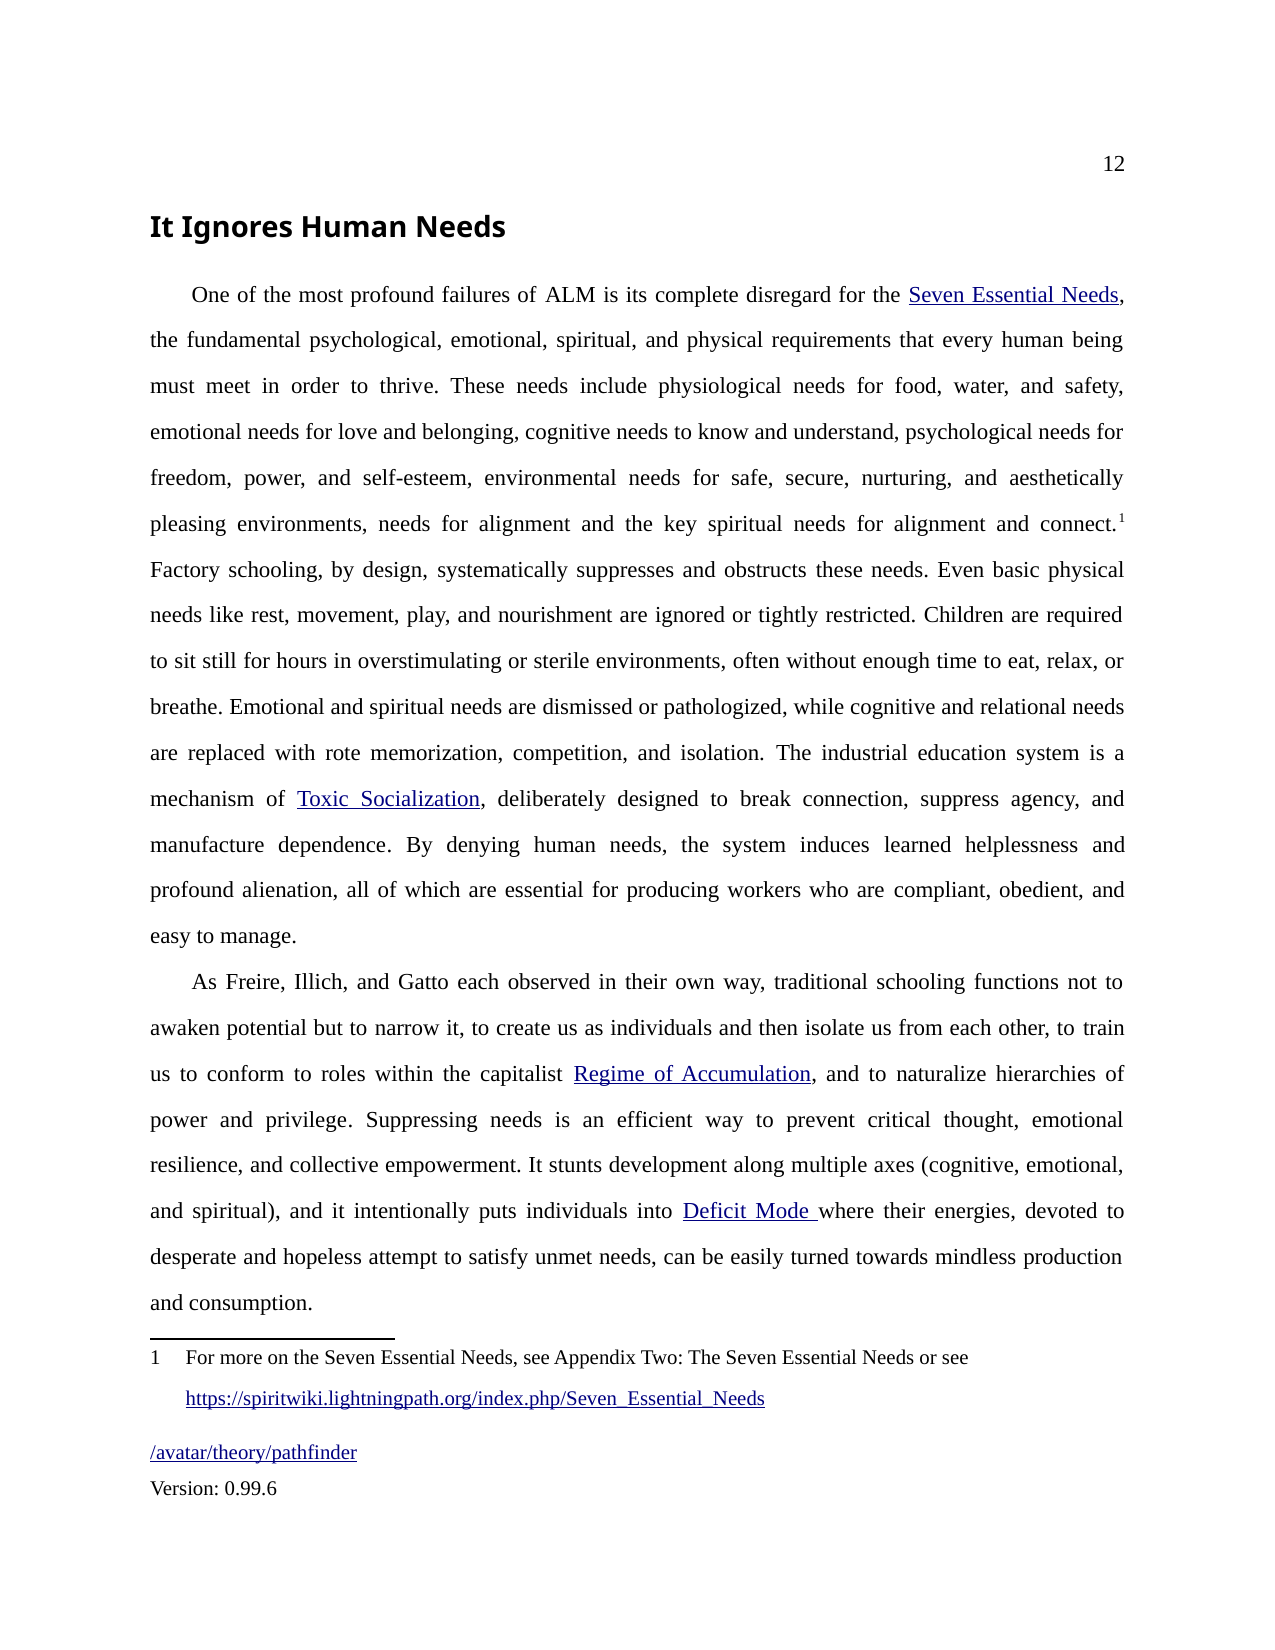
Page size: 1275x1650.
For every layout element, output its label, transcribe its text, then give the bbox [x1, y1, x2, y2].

text One of the most profound failures of ALM is its complete disregard for the Seven Essential Needs, the fundamental psychological, emotional, spiritual, and physical requirements that every human being must meet in order to thrive. These needs include physiological needs for food, water, and safety, emotional needs for love and belonging, cognitive needs to know and understand, psychological needs for freedom, power, and self-esteem, environmental needs for safe, secure, nurturing, and aesthetically pleasing environments, needs for alignment and the key spiritual needs for alignment and connect. Factory schooling, by design, systematically suppresses and obstructs these needs. Even basic physical needs like rest, movement, play, and nourishment are ignored or tightly restricted. Children are required to sit still for hours in overstimulating or sterile environments, often without enough time to eat, relax, or breathe. Emotional and spiritual needs are dismissed or pathologized, while cognitive and relational needs are replaced with rote memorization, competition, and isolation. The industrial education system is a mechanism of Toxic Socialization, deliberately designed to break connection, suppress agency, and manufacture dependence. By denying human needs, the system induces learned helplessness and profound alienation, all of which are essential for producing workers who are compliant, obedient, and easy to manage. [150, 281, 1125, 949]
subtitle It Ignores Human Needs [150, 206, 1125, 246]
text For more on the Seven Essential Needs, see Appendix Two: The Seven Essential Needs or see https://spiritwiki.lightningpath.org/index.php/Seven_Essential_Needs [150, 1344, 1125, 1410]
text As Freire, Illich, and Gatto each observed in their own way, traditional schooling functions not to awaken potential but to narrow it, to create us as individuals and then isolate us from each other, to train us to conform to roles within the capitalist Regime of Accumulation, and to naturalize hierarchies of power and privilege. Suppressing needs is an efficient way to prevent critical thought, emotional resilience, and collective empowerment. It stunts development along multiple axes (cognitive, emotional, and spiritual), and it intentionally puts individuals into Deficit Mode where their energies, devoted to desperate and hopeless attempt to satisfy unmet needs, can be easily turned towards mindless production and consumption. [150, 968, 1125, 1315]
